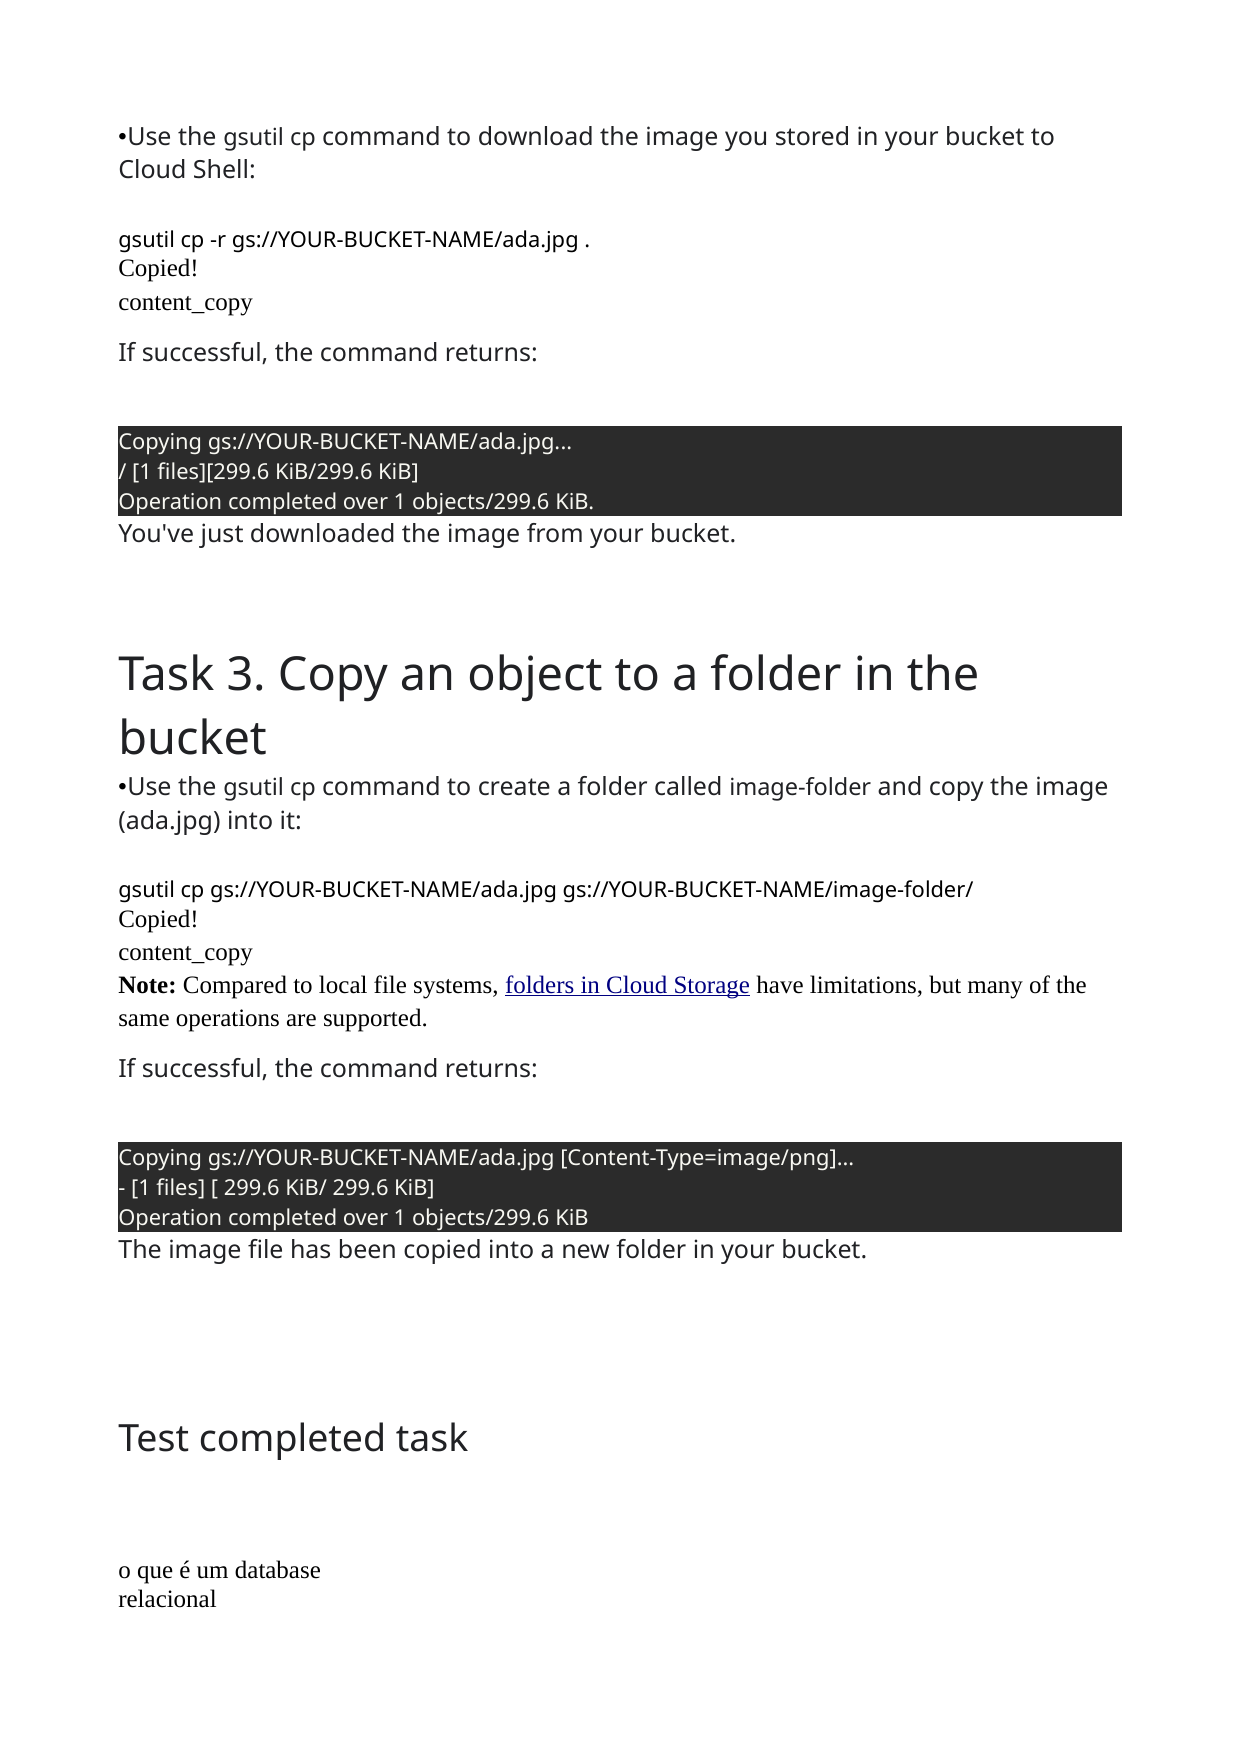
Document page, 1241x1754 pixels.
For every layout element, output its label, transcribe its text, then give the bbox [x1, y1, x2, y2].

text Note: Compared to local file systems, folders in Cloud Storage have limitations, but many of the same operations are supported. [118, 970, 1122, 1031]
list Use the gsutil cp command to download the image you stored in your bucket to Cloud Shell: [118, 118, 1122, 186]
text gsutil cp -r gs://YOUR-BUCKET-NAME/ada.jpg . [118, 224, 1122, 253]
text / [1 files][299.6 KiB/299.6 KiB] [118, 456, 1122, 486]
subtitle Task 3. Copy an object to a folder in the bucket [118, 641, 1122, 768]
text Operation completed over 1 objects/299.6 KiB [118, 1202, 1122, 1232]
text Copying gs://YOUR-BUCKET-NAME/ada.jpg [Content-Type=image/png]... [118, 1142, 1122, 1172]
text gsutil cp gs://YOUR-BUCKET-NAME/ada.jpg gs://YOUR-BUCKET-NAME/image-folder/ [118, 874, 1122, 904]
text o que é um database [118, 1555, 1122, 1584]
text relacional [118, 1584, 1122, 1613]
text Operation completed over 1 objects/299.6 KiB. [118, 486, 1122, 516]
list Use the gsutil cp command to create a folder called image-folder and copy the image (ada.jpg) into it: [118, 768, 1122, 836]
text Copying gs://YOUR-BUCKET-NAME/ada.jpg... [118, 426, 1122, 456]
text content_copy [118, 937, 1122, 965]
text content_copy [118, 287, 1122, 315]
text Copied! [118, 904, 1109, 932]
text The image file has been copied into a new folder in your bucket. [118, 1232, 1122, 1266]
text If successful, the command returns: [118, 334, 1122, 368]
text You've just downloaded the image from your bucket. [118, 516, 1122, 549]
text - [1 files] [ 299.6 KiB/ 299.6 KiB] [118, 1172, 1122, 1202]
text Copied! [118, 253, 1109, 282]
text If successful, the command returns: [118, 1050, 1122, 1084]
subtitle Test completed task [118, 1411, 1122, 1462]
